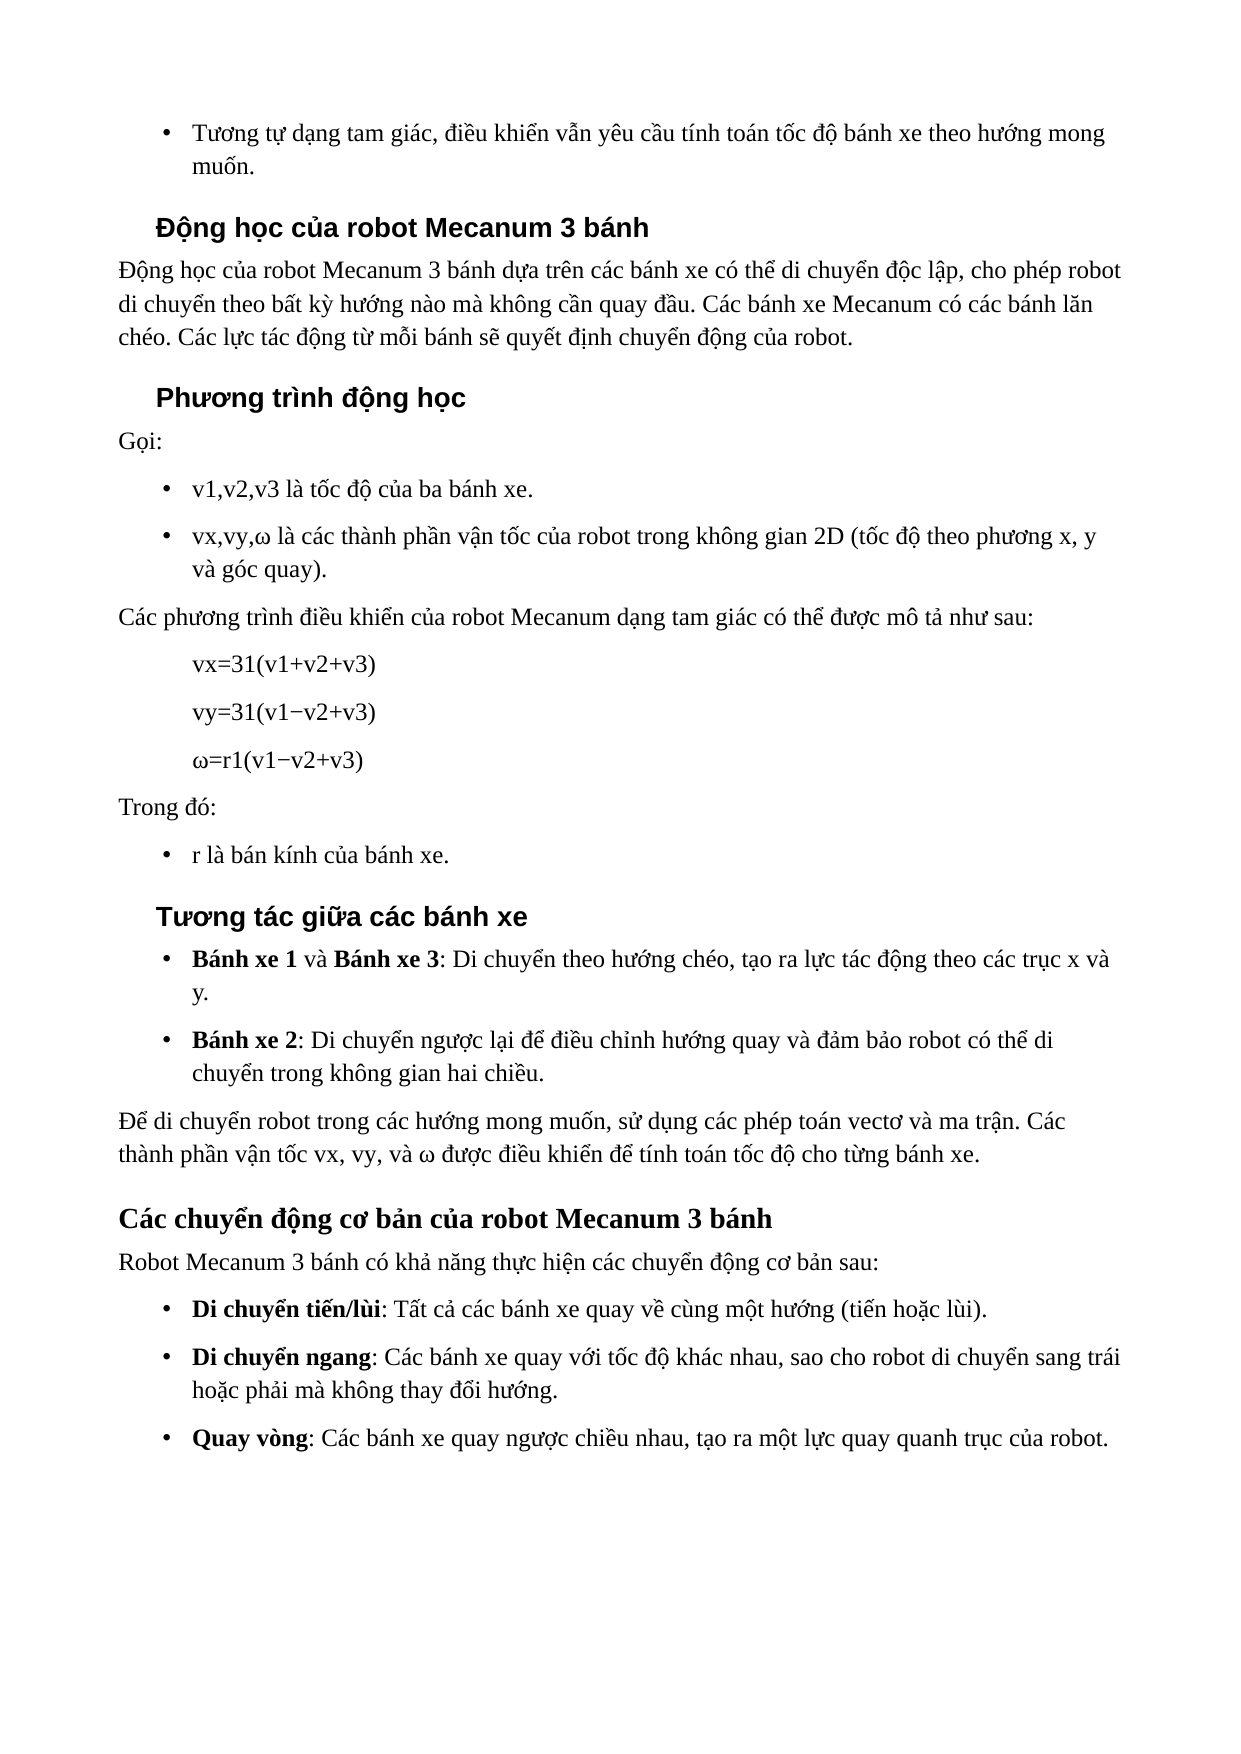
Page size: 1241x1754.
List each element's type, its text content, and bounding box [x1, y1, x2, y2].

subtitle Động học của robot Mecanum 3 bánh [156, 211, 1122, 243]
text vy​=31​(v1​−v2​+v3​) [118, 697, 1122, 726]
subtitle Các chuyển động cơ bản của robot Mecanum 3 bánh [118, 1201, 1122, 1234]
list Bánh xe 1 và Bánh xe 3: Di chuyển theo hướng chéo, tạo ra lực tác động theo các trục x và y. [162, 944, 1122, 1006]
text Trong đó: [118, 792, 1122, 821]
text vx​=31​(v1​+v2​+v3​) [118, 649, 1122, 678]
list Quay vòng: Các bánh xe quay ngược chiều nhau, tạo ra một lực quay quanh trục của robot. [162, 1423, 1122, 1452]
text Các phương trình điều khiển của robot Mecanum dạng tam giác có thể được mô tả như sau: [118, 602, 1122, 631]
subtitle Phương trình động học [156, 382, 1122, 414]
list Tương tự dạng tam giác, điều khiển vẫn yêu cầu tính toán tốc độ bánh xe theo hướng mong muốn. [162, 118, 1122, 180]
text Gọi: [118, 426, 1122, 455]
list Di chuyển tiến/lùi: Tất cả các bánh xe quay về cùng một hướng (tiến hoặc lùi). [162, 1294, 1122, 1323]
list Bánh xe 2: Di chuyển ngược lại để điều chỉnh hướng quay và đảm bảo robot có thể di chuyển trong không gian hai chiều. [162, 1025, 1122, 1087]
text Động học của robot Mecanum 3 bánh dựa trên các bánh xe có thể di chuyển độc lập, cho phép robot di chuyển theo bất kỳ hướng nào mà không cần quay đầu. Các bánh xe Mecanum có các bánh lăn chéo. Các lực tác động từ mỗi bánh sẽ quyết định chuyển động của robot. [118, 256, 1122, 350]
list v1​,v2​,v3​ là tốc độ của ba bánh xe. [162, 474, 1122, 502]
text Để di chuyển robot trong các hướng mong muốn, sử dụng các phép toán vectơ và ma trận. Các thành phần vận tốc vx​, vy​, và ω được điều khiển để tính toán tốc độ cho từng bánh xe. [118, 1106, 1122, 1167]
text ω=r1​(v1​−v2​+v3​) [118, 745, 1122, 773]
list vx​,vy​,ω là các thành phần vận tốc của robot trong không gian 2D (tốc độ theo phương x, y và góc quay). [162, 521, 1122, 583]
list Di chuyển ngang: Các bánh xe quay với tốc độ khác nhau, sao cho robot di chuyển sang trái hoặc phải mà không thay đổi hướng. [162, 1342, 1122, 1404]
text Robot Mecanum 3 bánh có khả năng thực hiện các chuyển động cơ bản sau: [118, 1247, 1122, 1276]
list r là bán kính của bánh xe. [162, 840, 1122, 869]
subtitle Tương tác giữa các bánh xe [156, 900, 1122, 932]
